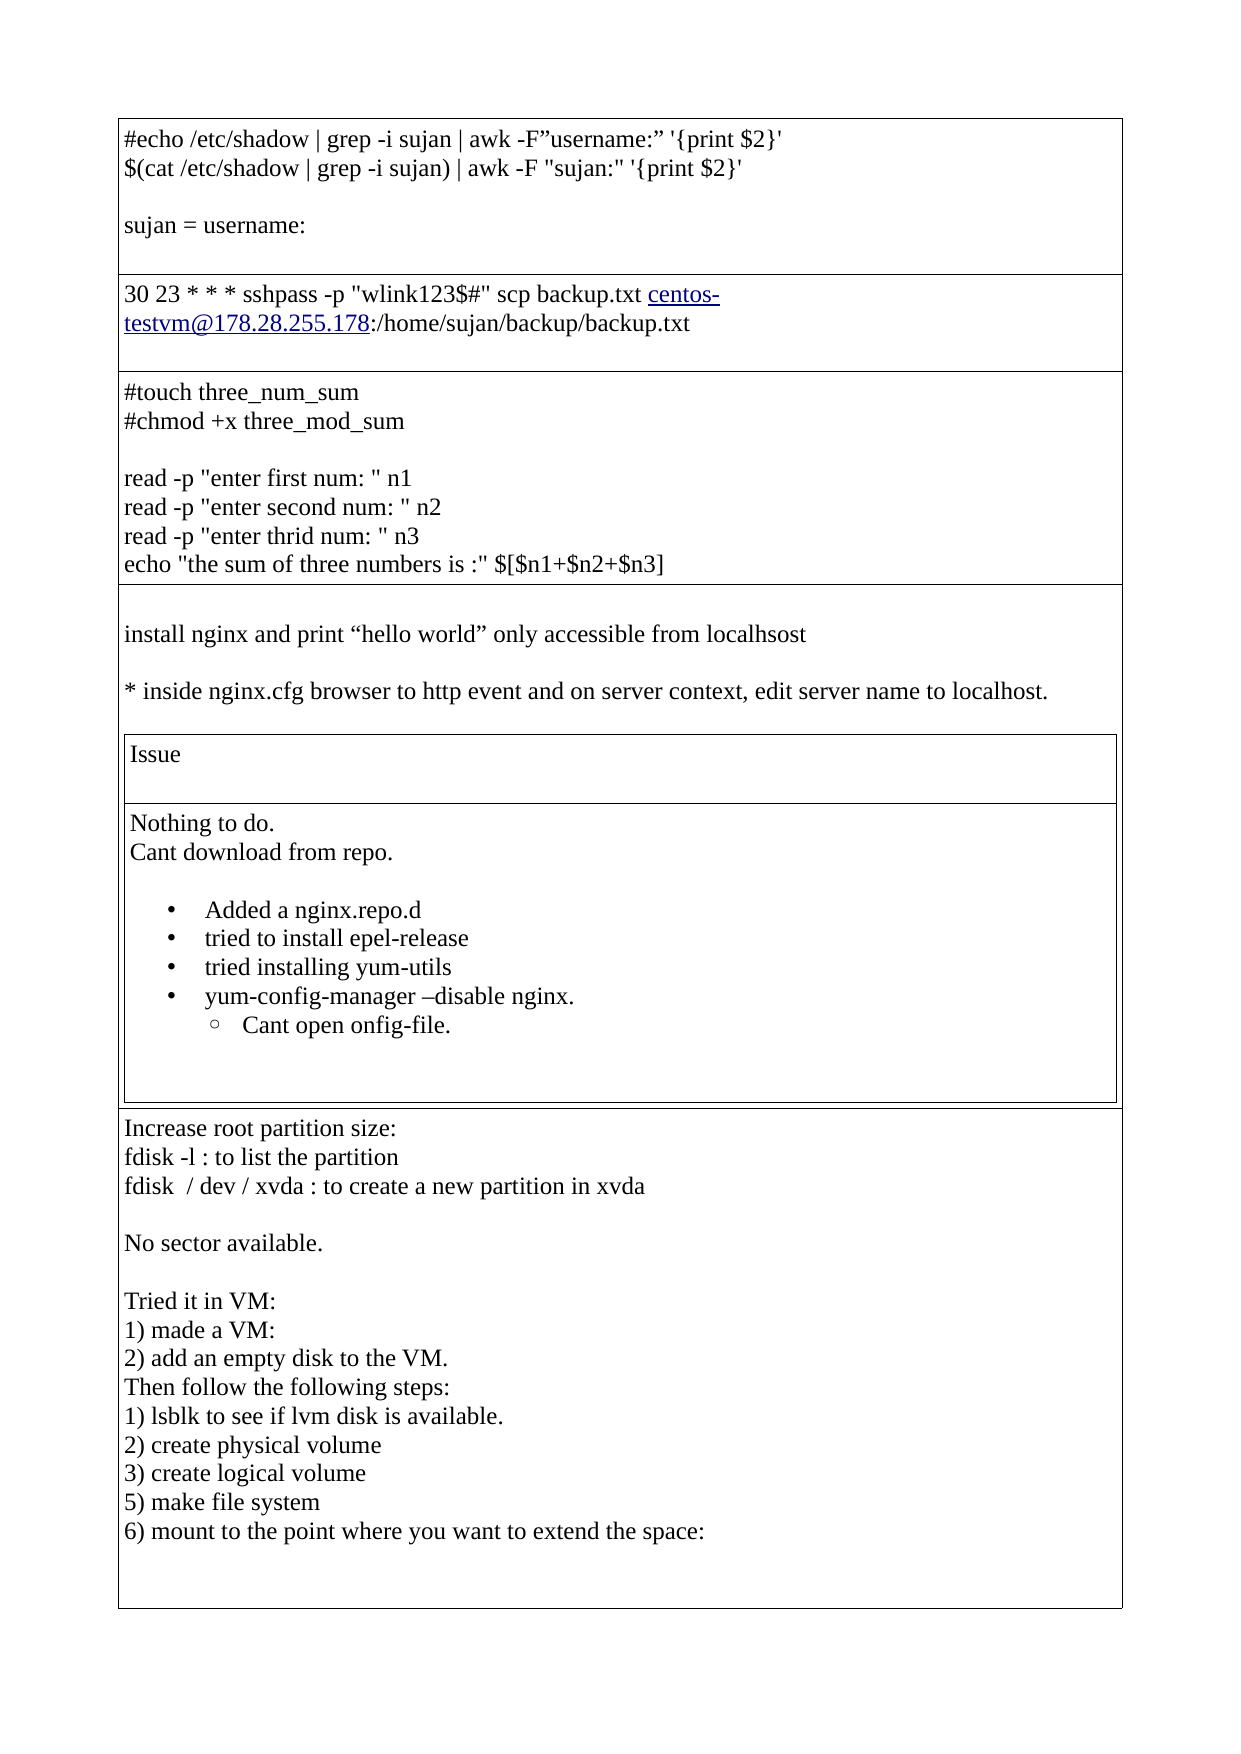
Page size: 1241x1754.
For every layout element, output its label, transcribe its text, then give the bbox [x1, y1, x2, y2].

table_cell Increase root partition size: fdisk -l : to list the partition fdisk / dev / xvda : to create a new partition in xvda No sector available. Tried it in VM: 1) made a VM: 2) add an empty disk to the VM. Then follow the following steps: 1) lsblk to see if lvm disk is available. 2) create physical volume 3) create logical volume 5) make file system 6) mount to the point where you want to extend the space: [119, 1109, 1122, 1608]
table_cell [620, 804, 1116, 1102]
table_cell Nothing to do. Cant download from repo. Added a nginx.repo.d tried to install epel-release tried installing yum-utils yum-config-manager –disable nginx. Cant open onfig-file. [125, 804, 620, 1102]
table_cell install nginx and print “hello world” only accessible from localhsost * inside nginx.cfg browser to http event and on server context, edit server name to localhost. [119, 585, 1122, 1108]
table_header [620, 735, 1116, 803]
table_cell 30 23 * * * sshpass -p "wlink123$#" scp backup.txt centos-testvm@178.28.255.178:/home/sujan/backup/backup.txt [119, 275, 1122, 371]
table_header #echo /etc/shadow | grep -i sujan | awk -F”username:” '{print $2}' $(cat /etc/shadow | grep -i sujan) | awk -F "sujan:" '{print $2}' sujan = username: [119, 119, 1122, 273]
table_cell #touch three_num_sum #chmod +x three_mod_sum read -p "enter first num: " n1 read -p "enter second num: " n2 read -p "enter thrid num: " n3 echo "the sum of three numbers is :" $[$n1+$n2+$n3] [119, 372, 1122, 584]
table_header Issue [125, 735, 620, 803]
